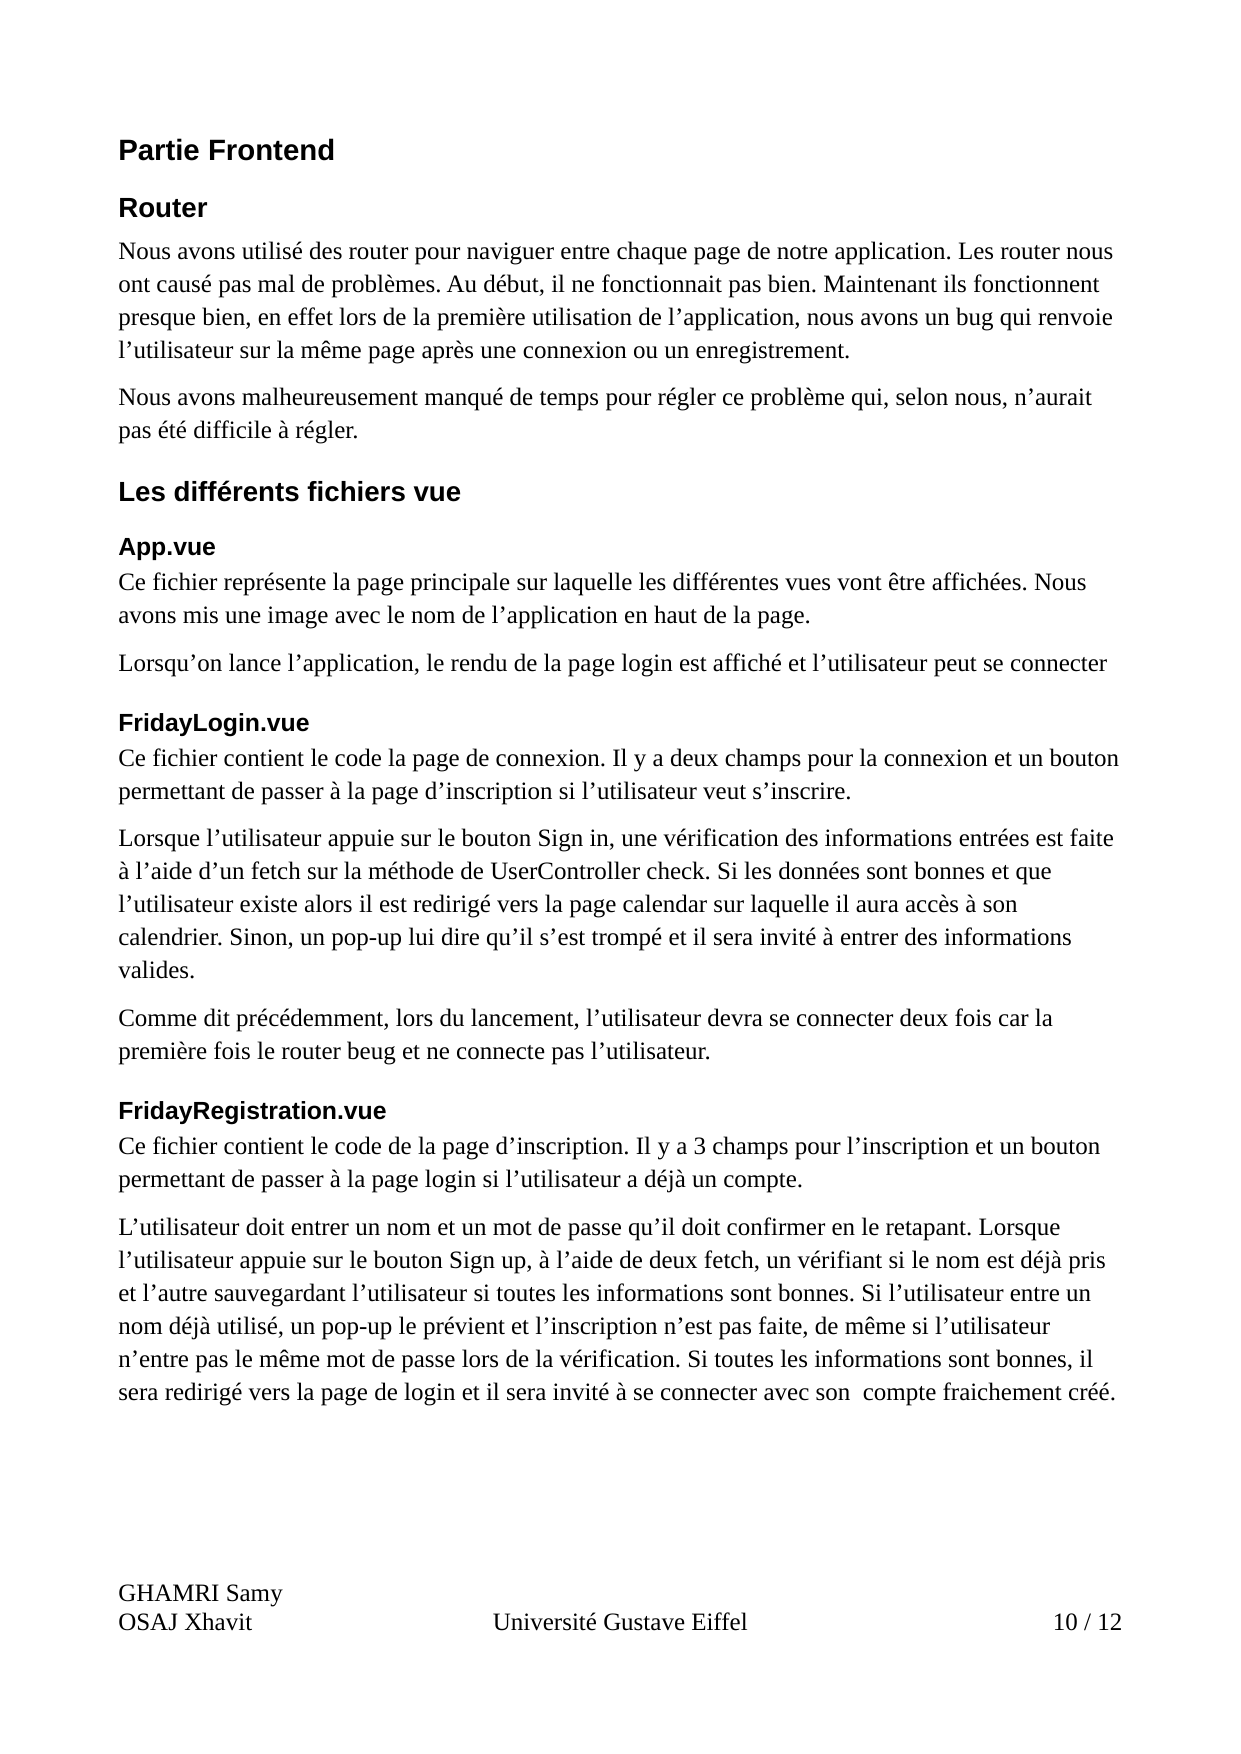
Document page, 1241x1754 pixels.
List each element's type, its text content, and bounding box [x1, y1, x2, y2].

subtitle App.vue [118, 532, 1122, 561]
text Ce fichier contient le code la page de connexion. Il y a deux champs pour la connexion et un bouton permettant de passer à la page d’inscription si l’utilisateur veut s’inscrire. [118, 743, 1122, 804]
subtitle FridayLogin.vue [118, 708, 1122, 737]
subtitle Router [118, 191, 1122, 223]
subtitle Partie Frontend [118, 133, 1122, 166]
text Nous avons utilisé des router pour naviguer entre chaque page de notre application. Les router nous ont causé pas mal de problèmes. Au début, il ne fonctionnait pas bien. Maintenant ils fonctionnent presque bien, en effet lors de la première utilisation de l’application, nous avons un bug qui renvoie l’utilisateur sur la même page après une connexion ou un enregistrement. [118, 236, 1122, 364]
text Ce fichier représente la page principale sur laquelle les différentes vues vont être affichées. Nous avons mis une image avec le nom de l’application en haut de la page. [118, 567, 1122, 629]
text L’utilisateur doit entrer un nom et un mot de passe qu’il doit confirmer en le retapant. Lorsque l’utilisateur appuie sur le bouton Sign up, à l’aide de deux fetch, un vérifiant si le nom est déjà pris et l’autre sauvegardant l’utilisateur si toutes les informations sont bonnes. Si l’utilisateur entre un nom déjà utilisé, un pop-up le prévient et l’inscription n’est pas faite, de même si l’utilisateur n’entre pas le même mot de passe lors de la vérification. Si toutes les informations sont bonnes, il sera redirigé vers la page de login et il sera invité à se connecter avec son compte fraichement créé. [118, 1212, 1122, 1406]
subtitle FridayRegistration.vue [118, 1096, 1122, 1125]
text Lorsque l’utilisateur appuie sur le bouton Sign in, une vérification des informations entrées est faite à l’aide d’un fetch sur la méthode de UserController check. Si les données sont bonnes et que l’utilisateur existe alors il est redirigé vers la page calendar sur laquelle il aura accès à son calendrier. Sinon, un pop-up lui dire qu’il s’est trompé et il sera invité à entrer des informations valides. [118, 823, 1122, 984]
text Ce fichier contient le code de la page d’inscription. Il y a 3 champs pour l’inscription et un bouton permettant de passer à la page login si l’utilisateur a déjà un compte. [118, 1131, 1122, 1193]
text Comme dit précédemment, lors du lancement, l’utilisateur devra se connecter deux fois car la première fois le router beug et ne connecte pas l’utilisateur. [118, 1003, 1122, 1065]
subtitle Les différents fichiers vue [118, 476, 1122, 507]
text Nous avons malheureusement manqué de temps pour régler ce problème qui, selon nous, n’aurait pas été difficile à régler. [118, 382, 1122, 444]
text Lorsqu’on lance l’application, le rendu de la page login est affiché et l’utilisateur peut se connecter [118, 648, 1122, 677]
